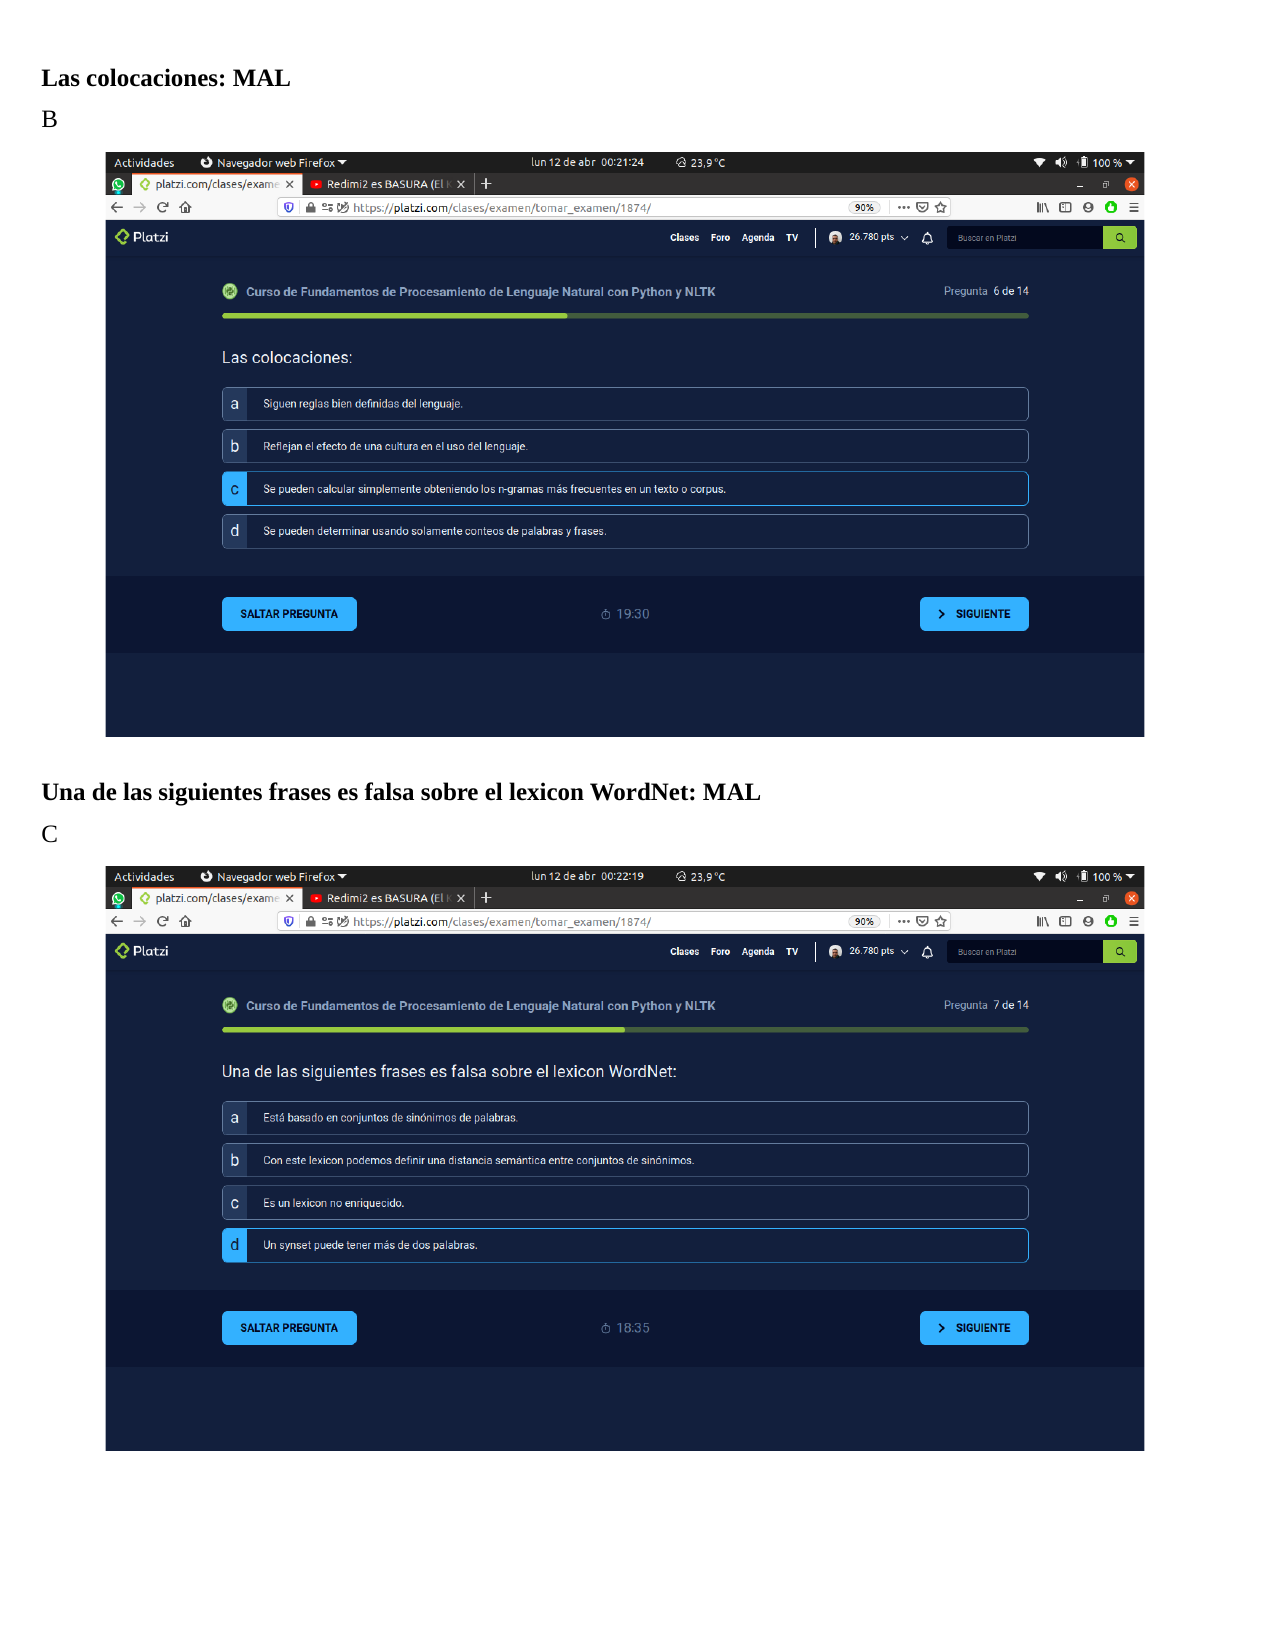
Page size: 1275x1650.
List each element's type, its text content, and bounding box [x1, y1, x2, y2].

subtitle Las colocaciones: MAL [41, 63, 1209, 92]
text C [41, 819, 1209, 847]
subtitle Una de las siguientes frases es falsa sobre el lexicon WordNet: MAL [41, 777, 1209, 806]
text B [41, 104, 1209, 133]
picture [105, 866, 1145, 1451]
picture [105, 152, 1145, 737]
